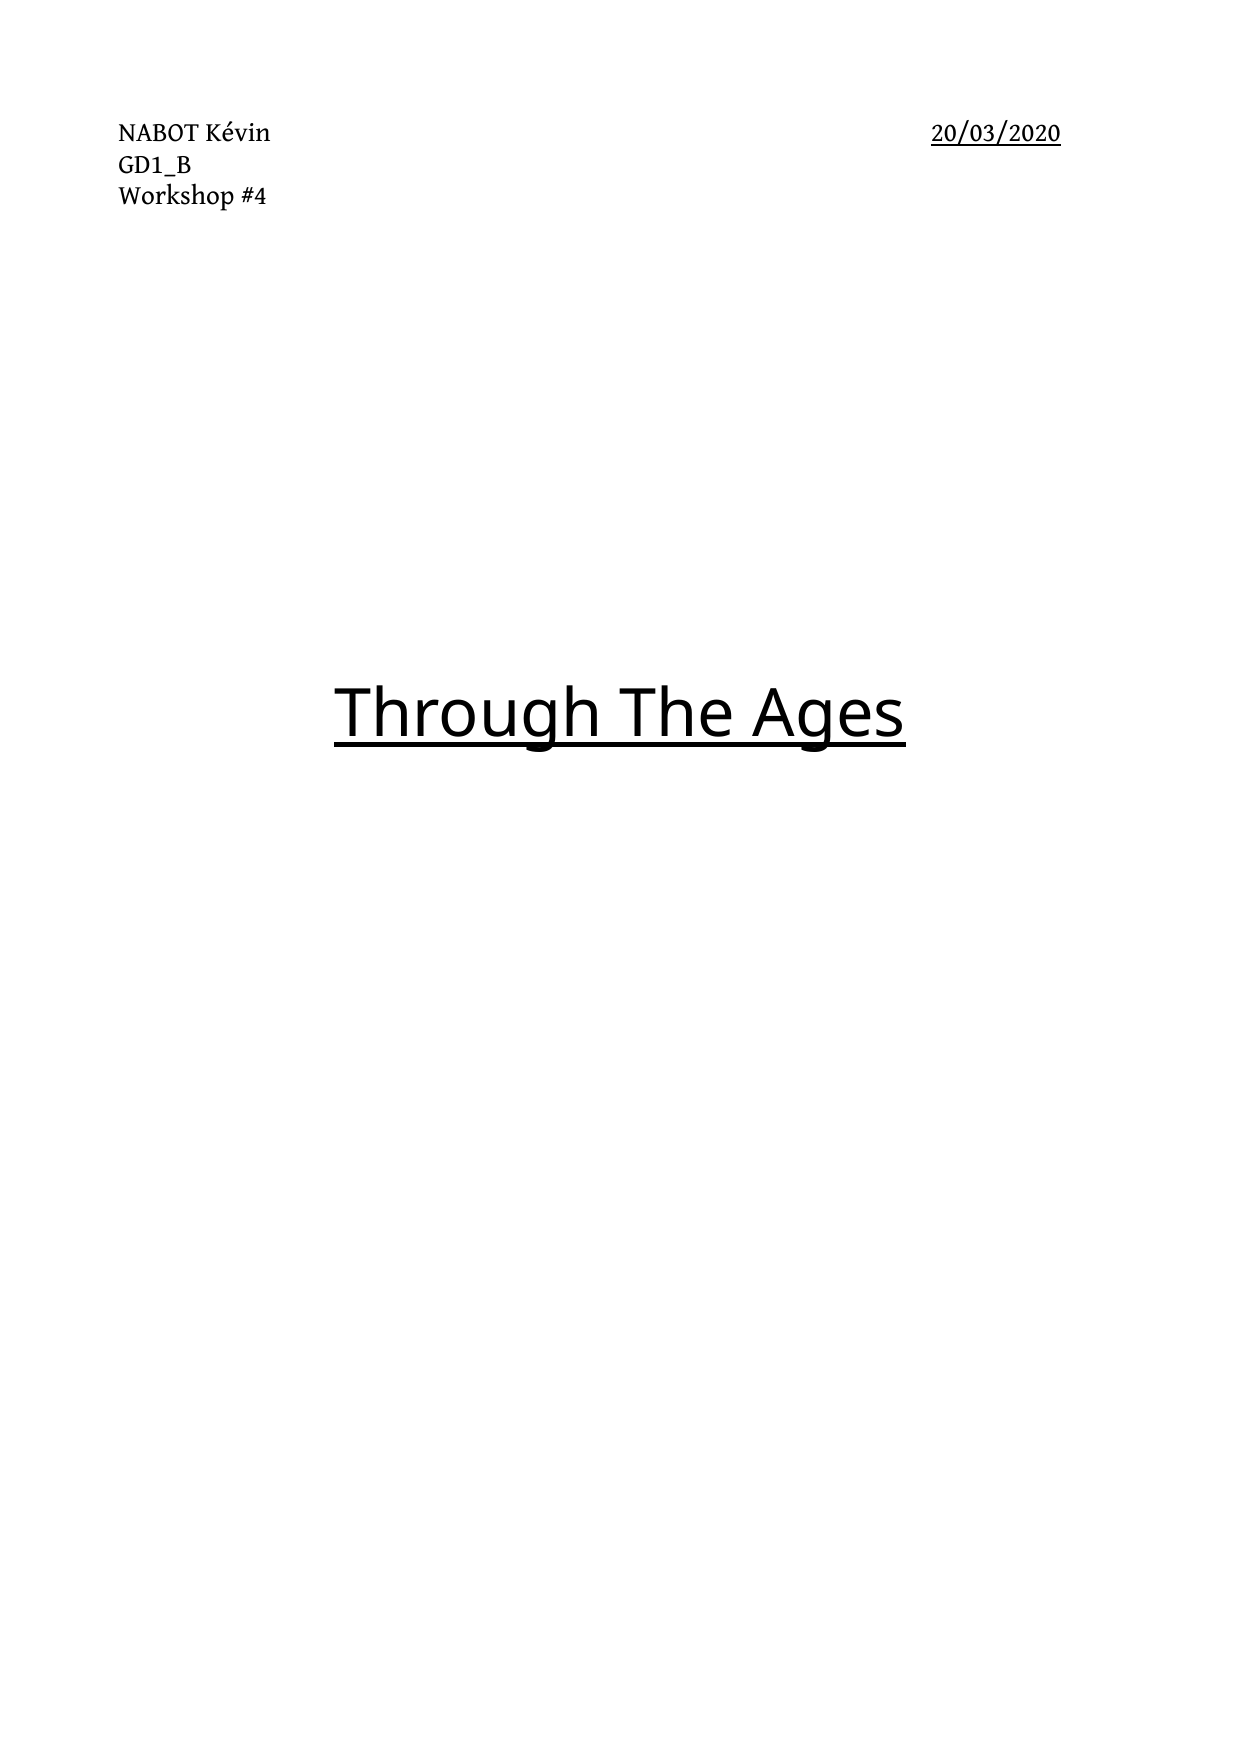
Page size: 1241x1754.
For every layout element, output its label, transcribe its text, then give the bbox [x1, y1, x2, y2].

text GD1_B [118, 149, 1122, 181]
text Through The Ages [118, 666, 1122, 756]
text NABOT Kévin 20/03/2020 [118, 118, 1122, 149]
text Workshop #4 [118, 181, 1122, 212]
